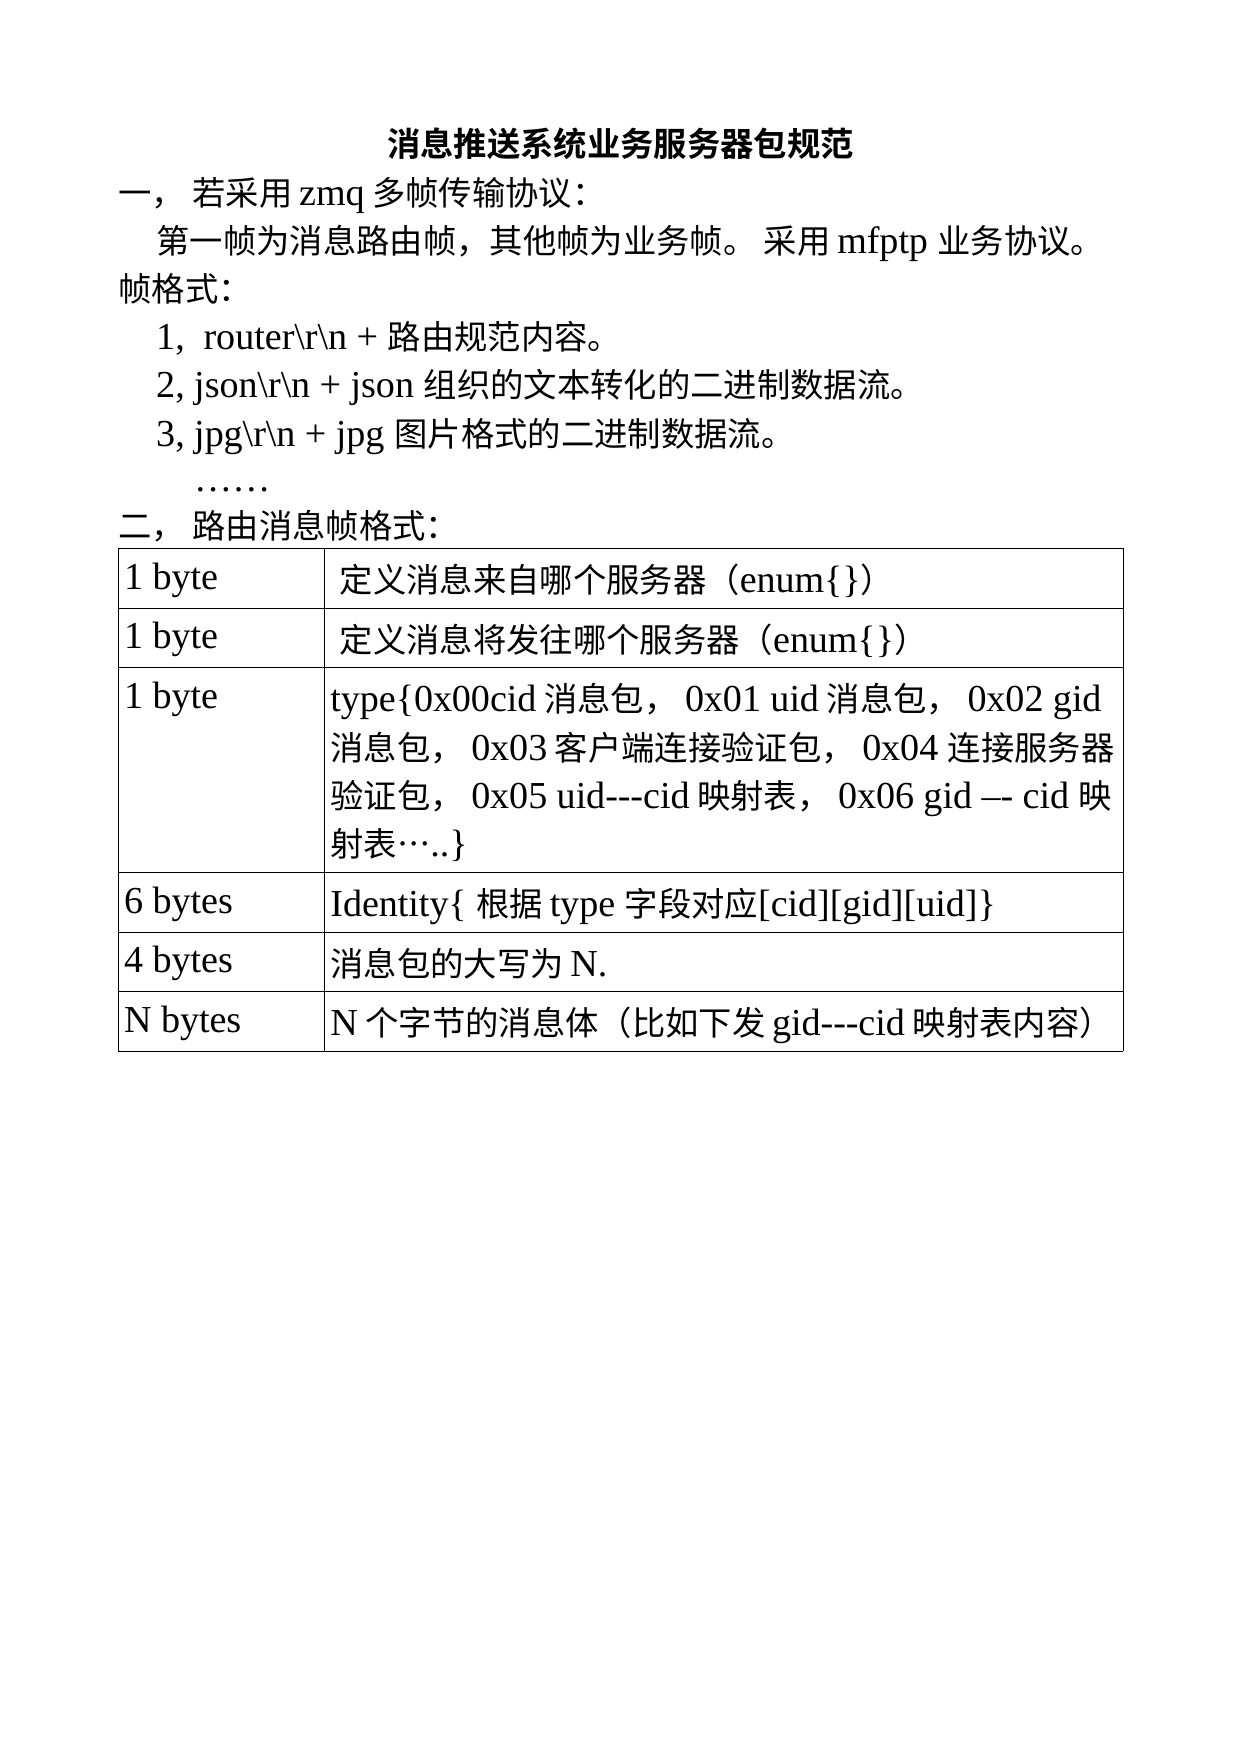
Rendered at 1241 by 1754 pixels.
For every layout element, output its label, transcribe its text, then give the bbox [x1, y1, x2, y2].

text 一， 若采用zmq多帧传输协议： [118, 166, 1122, 214]
text 第一帧为消息路由帧，其他帧为业务帧。 采用mfptp 业务协议。 [118, 214, 1122, 263]
text 二， 路由消息帧格式： [118, 499, 1122, 548]
text 1, router\r\n + 路由规范内容。 [118, 311, 1122, 359]
text 消息推送系统业务服务器包规范 [118, 118, 1122, 166]
text …… [118, 456, 1122, 499]
text 2, json\r\n + json 组织的文本转化的二进制数据流。 [118, 359, 1122, 407]
text 3, jpg\r\n + jpg 图片格式的二进制数据流。 [118, 407, 1122, 456]
table_cell 4 bytes [119, 933, 324, 991]
table_cell 1 byte [119, 668, 324, 872]
table_cell type{0x00cid消息包， 0x01 uid消息包， 0x02 gid消息包， 0x03客户端连接验证包， 0x04 连接服务器验证包， 0x05 uid---cid映射表， 0x06 gid –- cid 映射表…..} [325, 668, 1123, 872]
table_cell N个字节的消息体（比如下发gid---cid映射表内容） [325, 992, 1123, 1051]
table_cell Identity{ 根据type 字段对应[cid][gid][uid]} [325, 873, 1123, 932]
table_cell 定义消息将发往哪个服务器（enum{}） [325, 609, 1123, 667]
table_cell 消息包的大写为N. [325, 933, 1123, 991]
table_header 1 byte [119, 549, 324, 607]
text 帧格式： [118, 263, 1122, 311]
table_header 定义消息来自哪个服务器（enum{}） [325, 549, 1123, 607]
table_cell 6 bytes [119, 873, 324, 932]
table_cell 1 byte [119, 609, 324, 667]
table_cell N bytes [119, 992, 324, 1051]
